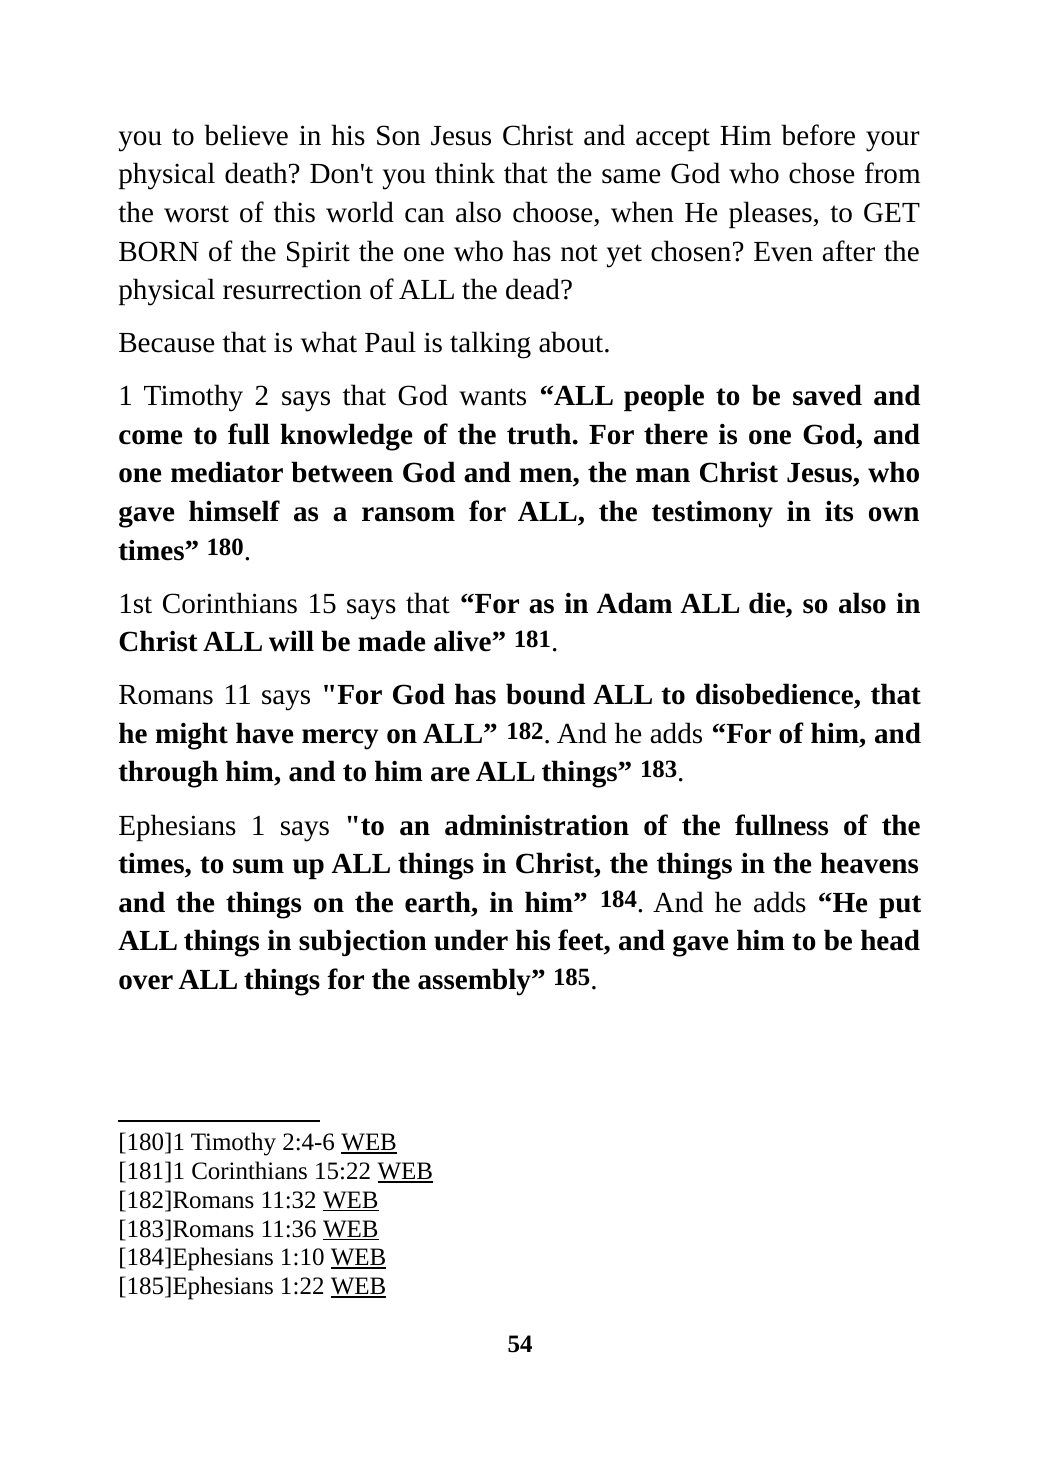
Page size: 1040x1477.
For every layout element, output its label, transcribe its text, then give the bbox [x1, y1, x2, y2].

text Ephesians 1 says "to an administration of the fullness of the times, to sum up ALL things in Christ, the things in the heavens and the things on the earth, in him” . And he adds “He put ALL things in subjection under his feet, and gave him to be head over ALL things for the assembly” . [118, 808, 921, 995]
text Romans 11 says "For God has bound ALL to disobedience, that he might have mercy on ALL” . And he adds “For of him, and through him, and to him are ALL things” . [118, 677, 921, 788]
text Romans 11:32 WEB [118, 1185, 921, 1214]
text 1st Corinthians 15 says that “For as in Adam ALL die, so also in Christ ALL will be made alive” . [118, 586, 921, 658]
text Ephesians 1:10 WEB [118, 1242, 921, 1271]
text Ephesians 1:22 WEB [118, 1271, 921, 1300]
text 1 Timothy 2:4-6 WEB [118, 1127, 921, 1156]
text Romans 11:36 WEB [118, 1214, 921, 1242]
text 1 Timothy 2 says that God wants “ALL people to be saved and come to full knowledge of the truth. For there is one God, and one mediator between God and men, the man Christ Jesus, who gave himself as a ransom for ALL, the testimony in its own times” . [118, 378, 921, 566]
text Because that is what Paul is talking about. [118, 325, 921, 359]
text you to believe in his Son Jesus Christ and accept Him before your physical death? Don't you think that the same God who chose from the worst of this world can also choose, when He pleases, to GET BORN of the Spirit the one who has not yet chosen? Even after the physical resurrection of ALL the dead? [118, 118, 921, 306]
text 1 Corinthians 15:22 WEB [118, 1156, 921, 1185]
